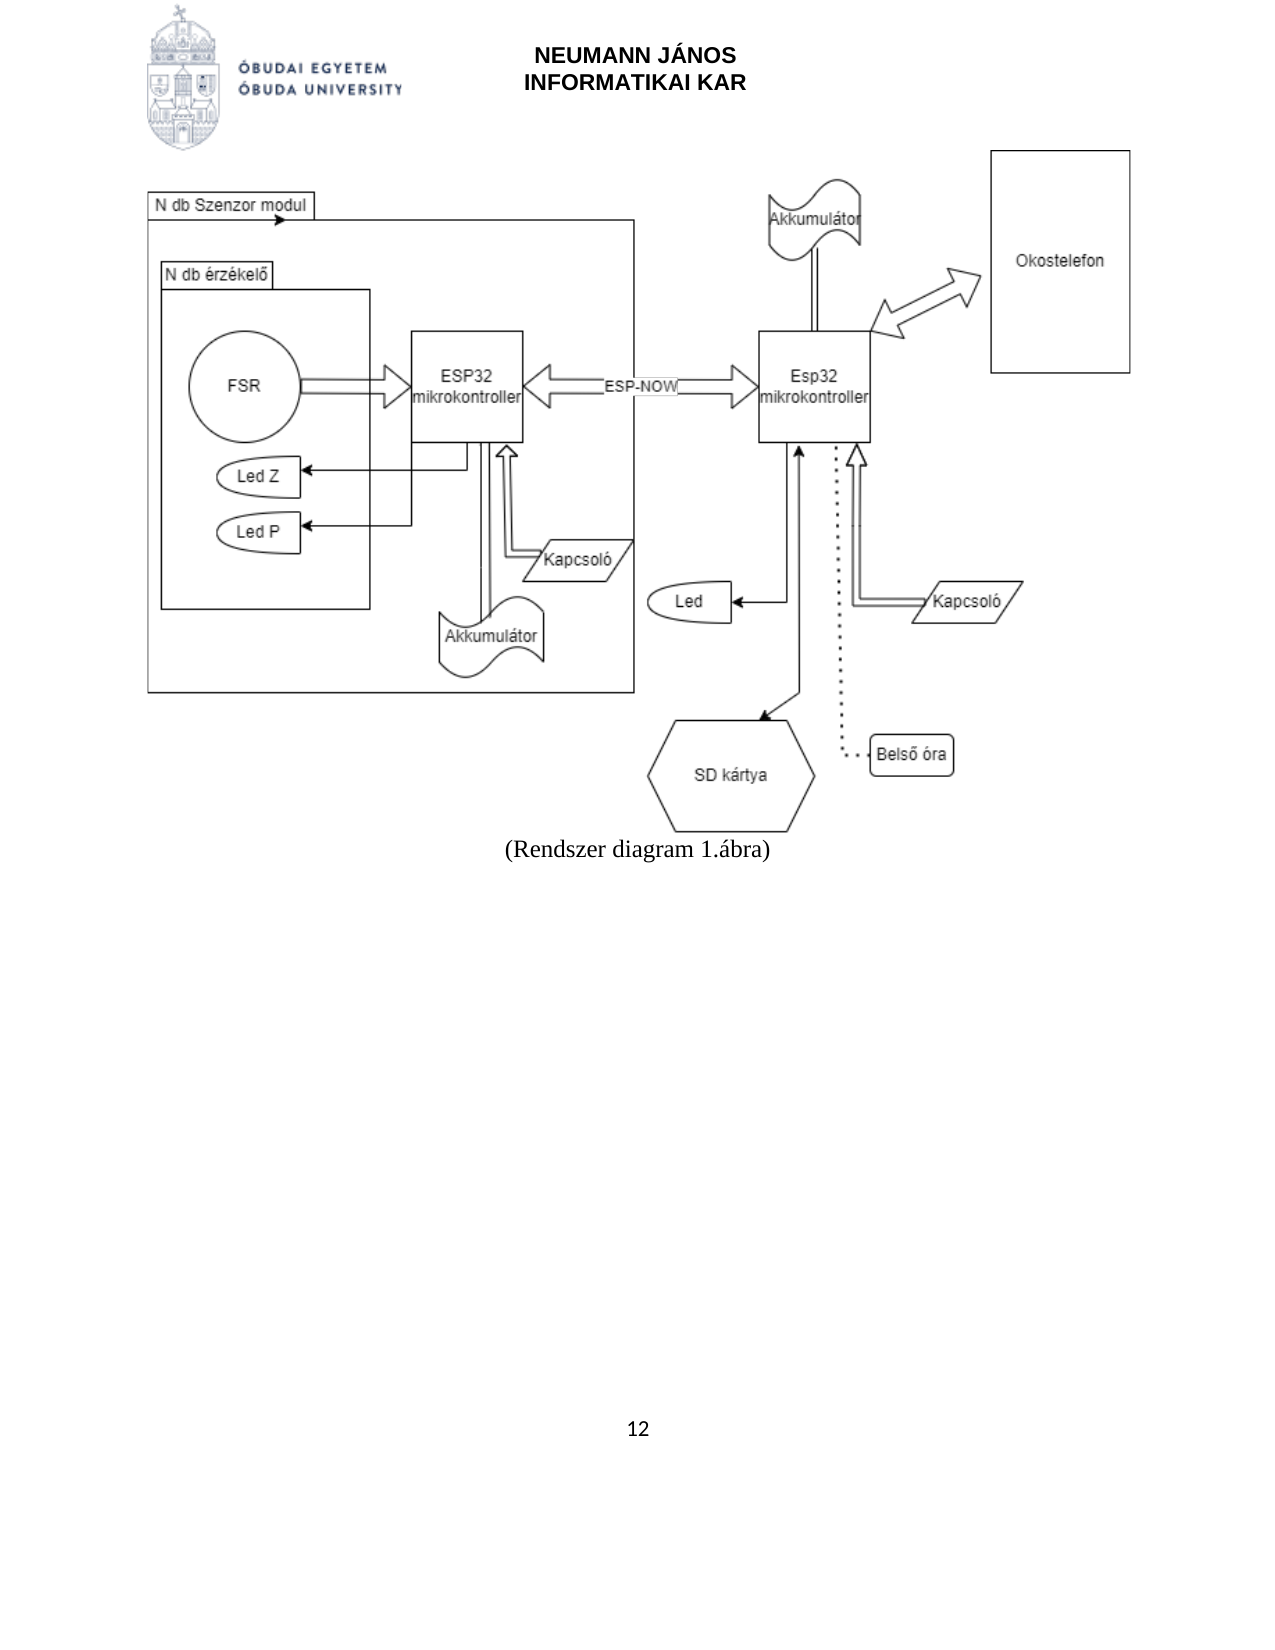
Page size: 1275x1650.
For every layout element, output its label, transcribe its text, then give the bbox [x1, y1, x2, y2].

text (Rendszer diagram 1.ábra) [148, 148, 1127, 862]
